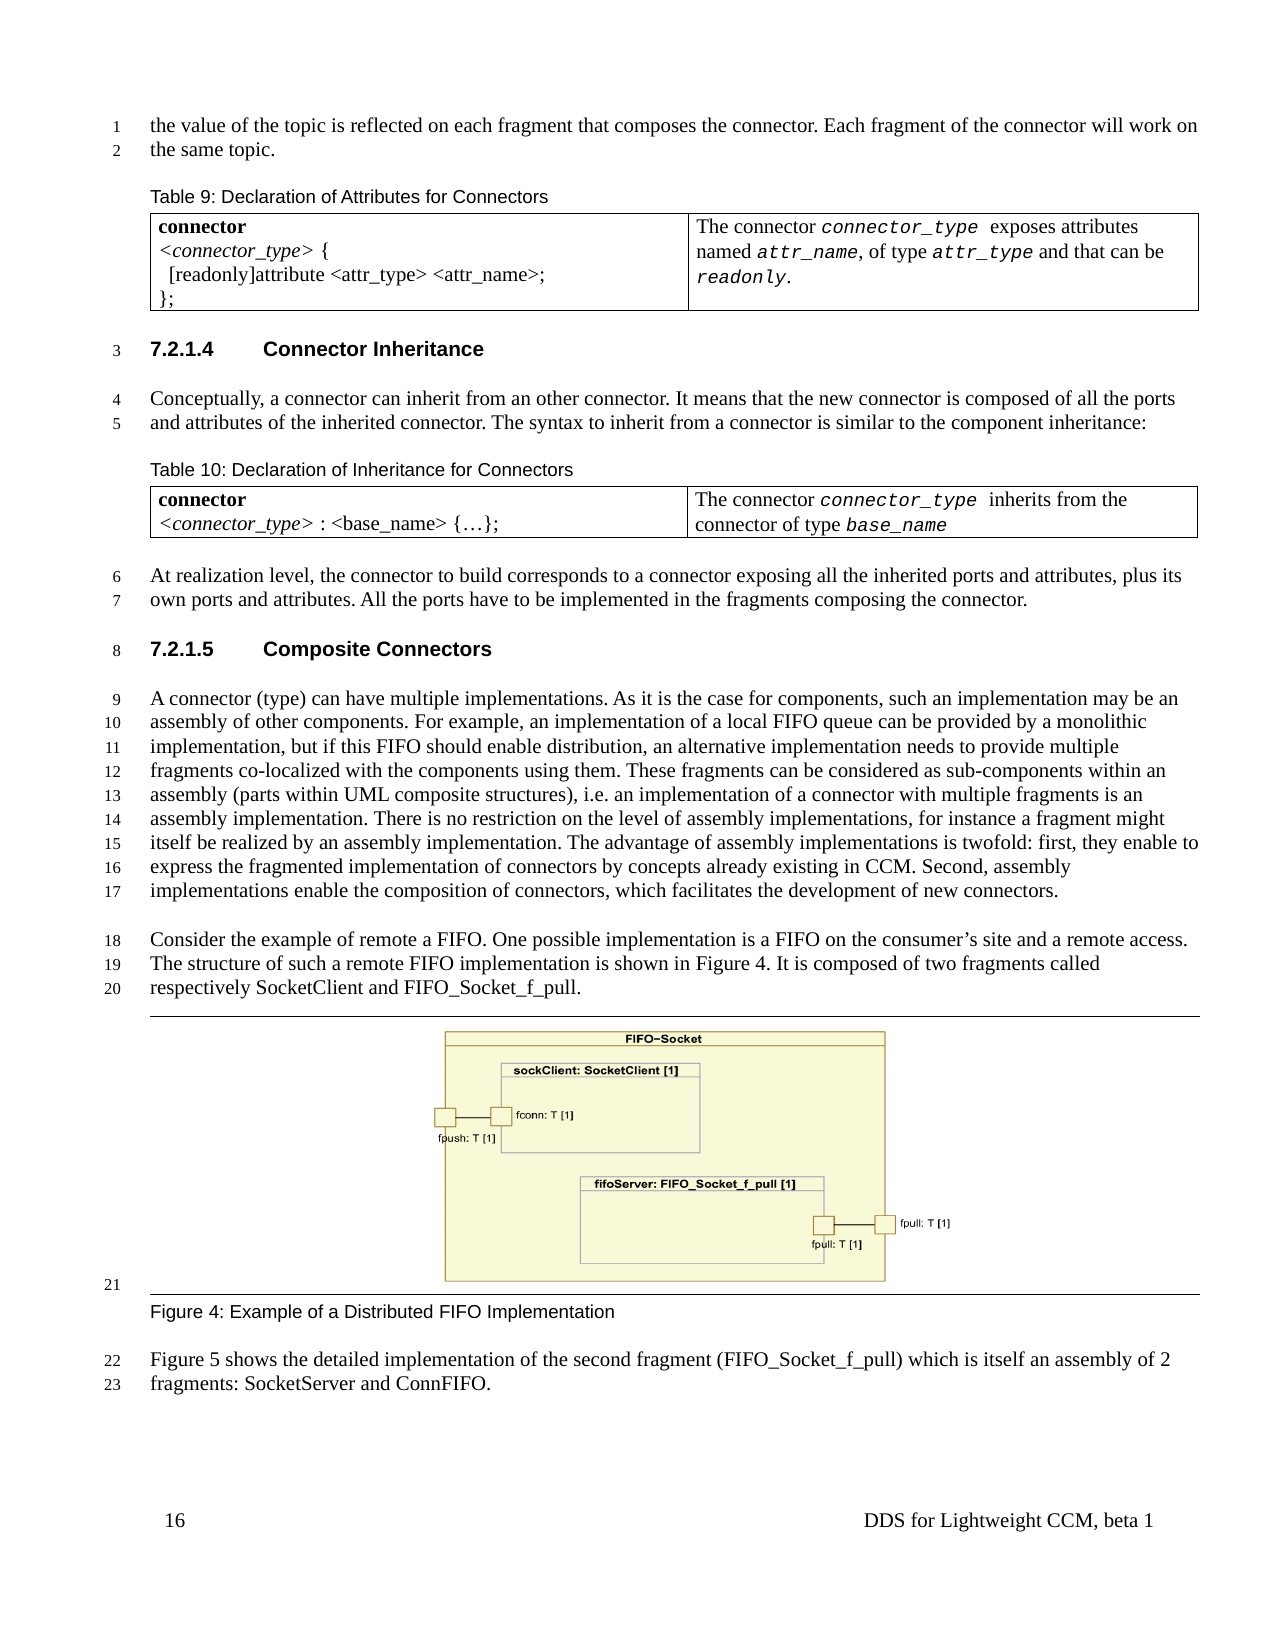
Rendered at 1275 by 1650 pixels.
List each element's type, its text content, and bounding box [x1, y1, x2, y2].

subtitle Composite Connectors [150, 637, 1200, 661]
table_header The connector connector_type exposes attributes named attr_name, of type attr_type and that can be readonly. [689, 214, 1198, 310]
table_header connector <connector_type> : <base_name> {…}; [151, 487, 687, 537]
text Consider the example of remote a FIFO. One possible implementation is a FIFO on the consumer’s site and a remote access. The structure of such a remote FIFO implementation is shown in Figure 4. It is composed of two fragments called respectively SocketClient and FIFO_Socket_f_pull. [150, 927, 1200, 999]
text Figure 5 shows the detailed implementation of the second fragment (FIFO_Socket_f_pull) which is itself an assembly of 2 fragments: SocketServer and ConnFIFO. [150, 1347, 1200, 1395]
text A connector (type) can have multiple implementations. As it is the case for components, such an implementation may be an assembly of other components. For example, an implementation of a local FIFO queue can be provided by a monolithic implementation, but if this FIFO should enable distribution, an alternative implementation needs to provide multiple fragments co-localized with the components using them. These fragments can be considered as sub-components within an assembly (parts within UML composite structures), i.e. an implementation of a connector with multiple fragments is an assembly implementation. There is no restriction on the level of assembly implementations, for instance a fragment might itself be realized by an assembly implementation. The advantage of assembly implementations is twofold: first, they enable to express the fragmented implementation of connectors by concepts already existing in CCM. Second, assembly implementations enable the composition of connectors, which facilitates the development of new connectors. [150, 685, 1200, 902]
text the value of the topic is reflected on each fragment that composes the connector. Each fragment of the connector will work on the same topic. [150, 112, 1200, 161]
table_header The connector connector_type inherits from the connector of type base_name [688, 487, 1197, 537]
text Conceptually, a connector can inherit from an other connector. It means that the new connector is composed of all the ports and attributes of the inherited connector. The syntax to inherit from a connector is similar to the component inheritance: [150, 386, 1200, 434]
text At realization level, the connector to build corresponds to a connector exposing all the inherited ports and attributes, plus its own ports and attributes. All the ports have to be implemented in the fragments composing the connector. [150, 563, 1200, 611]
picture [428, 1028, 952, 1282]
subtitle Connector Inheritance [150, 337, 1200, 361]
text Figure 4: Example of a Distributed FIFO Implementation [150, 1301, 1200, 1322]
text Table 9: Declaration of Attributes for Connectors [150, 185, 1200, 207]
text Table 10: Declaration of Inheritance for Connectors [150, 458, 1200, 480]
table_header connector <connector_type> { [readonly]attribute <attr_type> <attr_name>; }; [151, 214, 688, 310]
